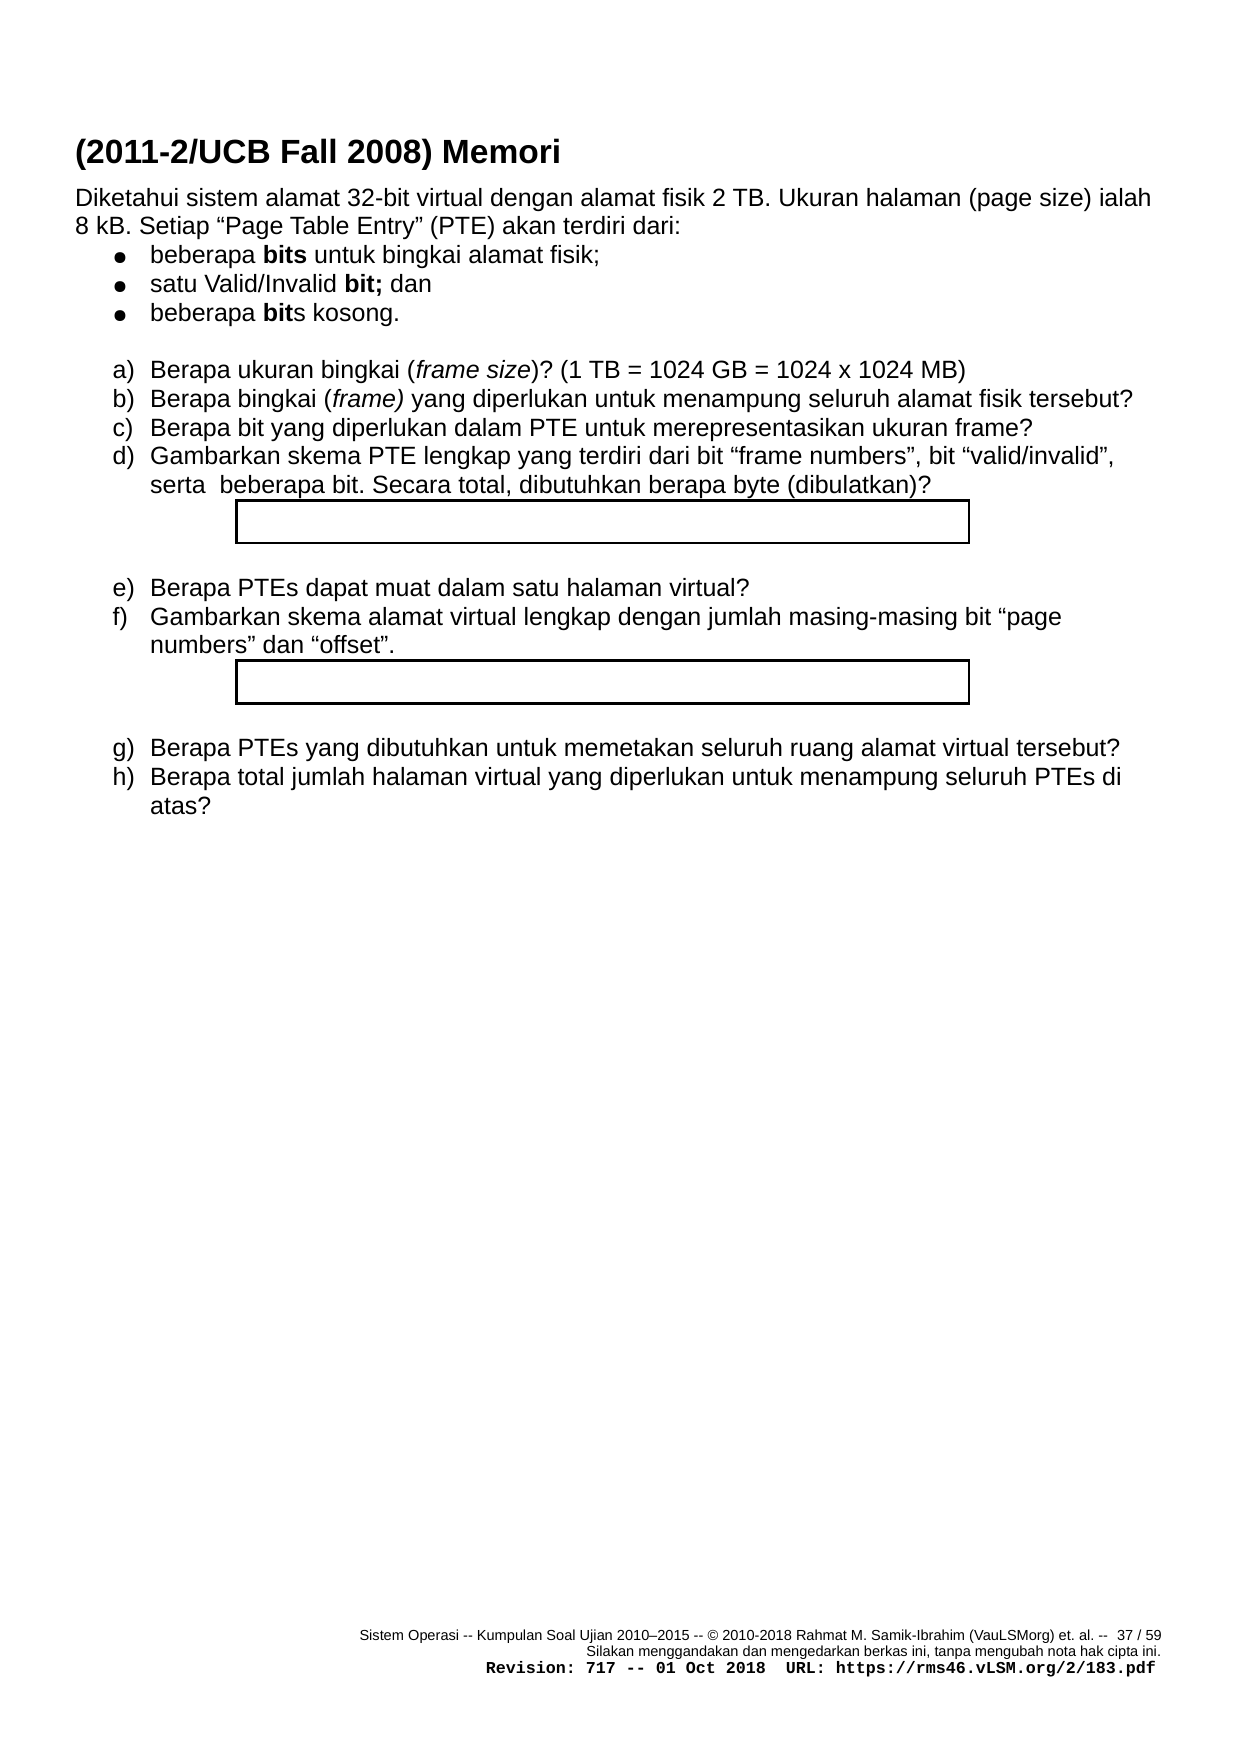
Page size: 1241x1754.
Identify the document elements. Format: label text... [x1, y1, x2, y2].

table_header [238, 662, 968, 702]
list Berapa ukuran bingkai (frame size)? (1 TB = 1024 GB = 1024 x 1024 MB) [112, 355, 1166, 384]
list beberapa bits kosong. [112, 298, 1166, 326]
list Gambarkan skema alamat virtual lengkap dengan jumlah masing-masing bit “page numbers” dan “offset”. [112, 602, 1166, 659]
list Berapa PTEs dapat muat dalam satu halaman virtual? [112, 573, 1166, 602]
list satu Valid/Invalid bit; dan [112, 269, 1166, 298]
list Berapa bingkai (frame) yang diperlukan untuk menampung seluruh alamat fisik tersebut? [112, 384, 1166, 413]
subtitle (2011-2/UCB Fall 2008) Memori [75, 132, 1166, 171]
list Berapa bit yang diperlukan dalam PTE untuk merepresentasikan ukuran frame? [112, 413, 1166, 441]
list beberapa bits untuk bingkai alamat fisik; [112, 240, 1166, 269]
list Berapa PTEs yang dibutuhkan untuk memetakan seluruh ruang alamat virtual tersebut? [112, 733, 1166, 762]
table_header [238, 502, 968, 542]
text Diketahui sistem alamat 32-bit virtual dengan alamat fisik 2 TB. Ukuran halaman (page size) ialah 8 kB. Setiap “Page Table Entry” (PTE) akan terdiri dari: [75, 183, 1166, 240]
list Berapa total jumlah halaman virtual yang diperlukan untuk menampung seluruh PTEs di atas? [112, 762, 1166, 820]
list Gambarkan skema PTE lengkap yang terdiri dari bit “frame numbers”, bit “valid/invalid”, serta beberapa bit. Secara total, dibutuhkan berapa byte (dibulatkan)? [112, 441, 1166, 499]
